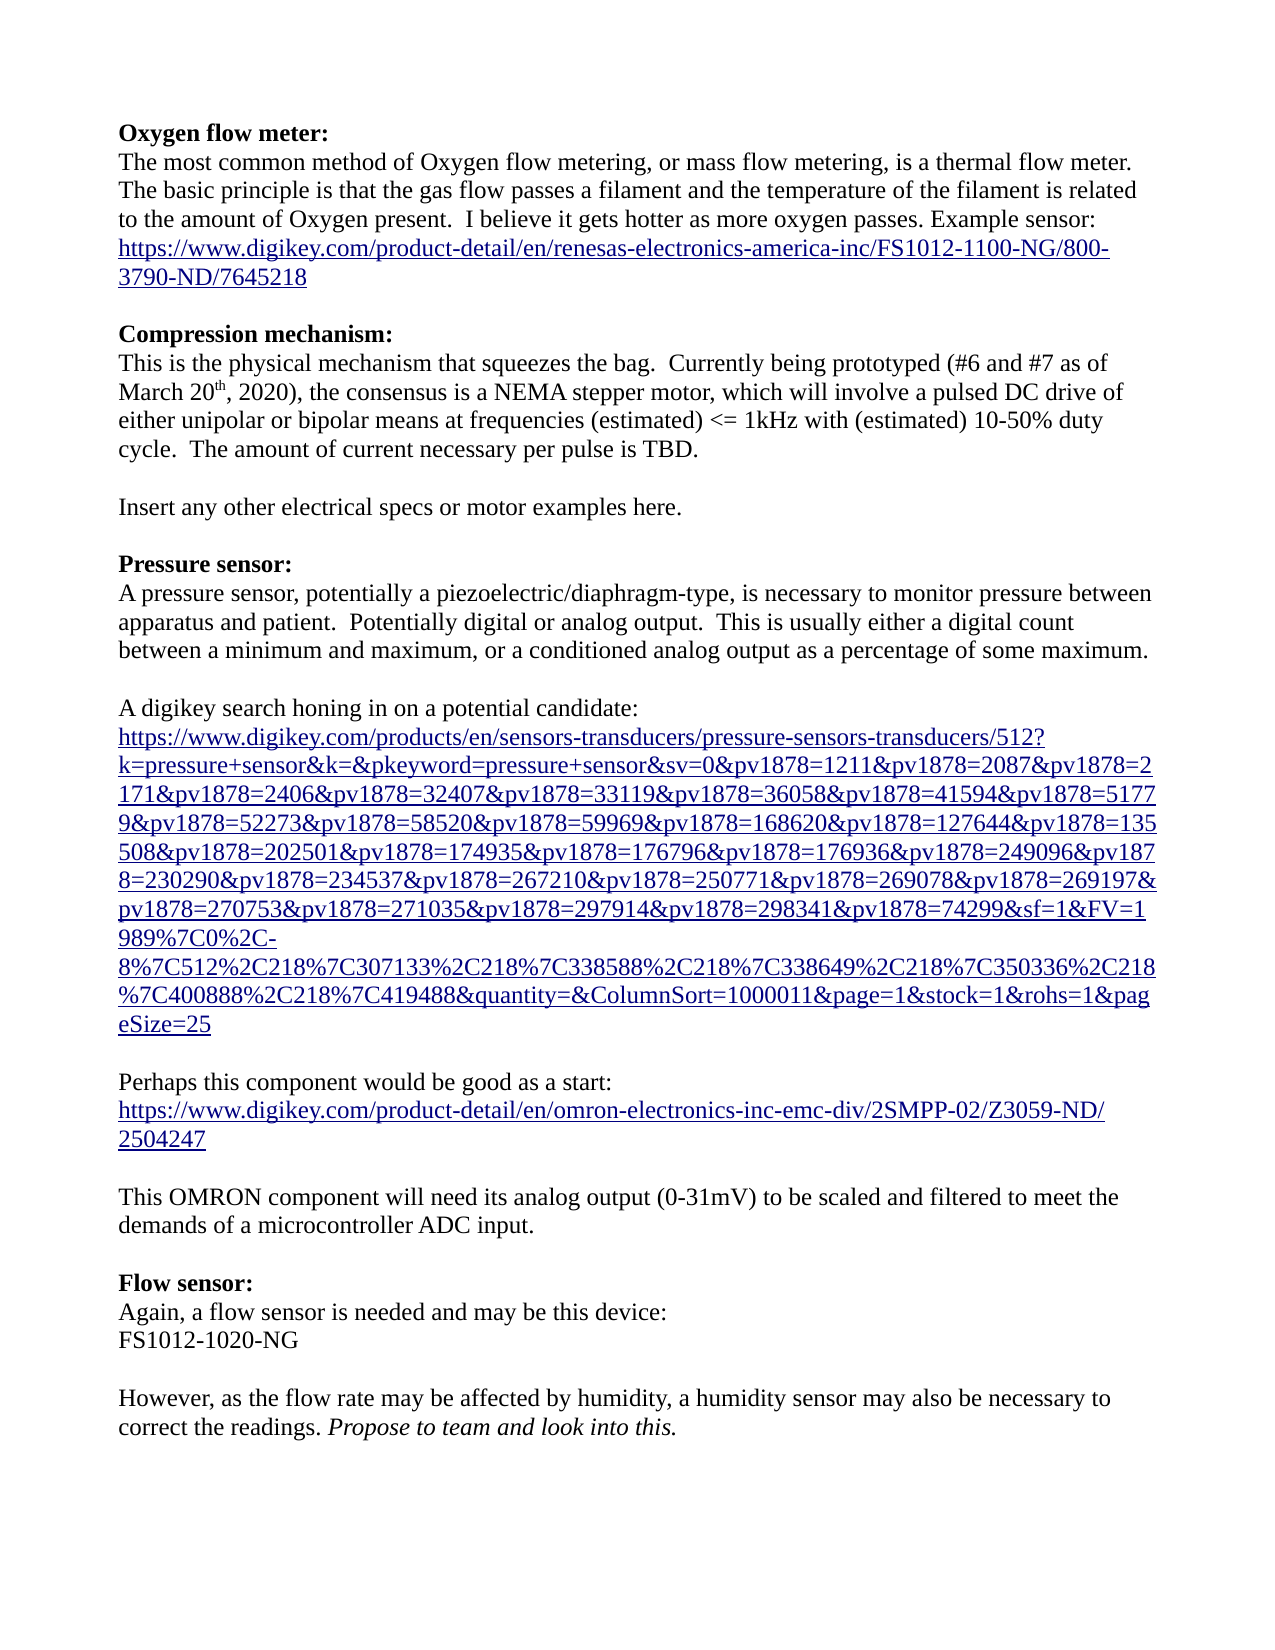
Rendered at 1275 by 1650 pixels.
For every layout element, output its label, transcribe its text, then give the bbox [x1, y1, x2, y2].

text https://www.digikey.com/product-detail/en/omron-electronics-inc-emc-div/2SMPP-02/Z3059-ND/2504247 [118, 1096, 1157, 1153]
text Pressure sensor: [118, 549, 1157, 578]
text https://www.digikey.com/products/en/sensors-transducers/pressure-sensors-transducers/512?k=pressure+sensor&k=&pkeyword=pressure+sensor&sv=0&pv1878=1211&pv1878=2087&pv1878=2171&pv1878=2406&pv1878=32407&pv1878=33119&pv1878=36058&pv1878=41594&pv1878=51779&pv1878=52273&pv1878=58520&pv1878=59969&pv1878=168620&pv1878=127644&pv1878=135 [118, 722, 1157, 833]
text Again, a flow sensor is needed and may be this device: [118, 1297, 1157, 1326]
text Flow sensor: [118, 1268, 1157, 1297]
text A pressure sensor, potentially a piezoelectric/diaphragm-type, is necessary to monitor pressure between apparatus and patient. Potentially digital or analog output. This is usually either a digital count between a minimum and maximum, or a conditioned analog output as a percentage of some maximum. [118, 578, 1157, 664]
text FS1012-1020-NG [118, 1326, 1157, 1354]
text This is the physical mechanism that squeezes the bag. Currently being prototyped (#6 and #7 as of March 20th, 2020), the consensus is a NEMA stepper motor, which will involve a pulsed DC drive of either unipolar or bipolar means at frequencies (estimated) <= 1kHz with (estimated) 10-50% duty cycle. The amount of current necessary per pulse is TBD. [118, 348, 1157, 463]
text Insert any other electrical specs or motor examples here. [118, 492, 1157, 521]
text https://www.digikey.com/product-detail/en/renesas-electronics-america-inc/FS1012-1100-NG/800-3790-ND/7645218 [118, 233, 1157, 291]
text This OMRON component will need its analog output (0-31mV) to be scaled and filtered to meet the demands of a microcontroller ADC input. [118, 1182, 1157, 1239]
text However, as the flow rate may be affected by humidity, a humidity sensor may also be necessary to correct the readings. Propose to team and look into this. [118, 1383, 1157, 1441]
text 508&pv1878=202501&pv1878=174935&pv1878=176796&pv1878=176936&pv1878=249096&pv1878=230290&pv1878=234537&pv1878=267210&pv1878=250771&pv1878=269078&pv1878=269197& [118, 834, 1157, 891]
text Compression mechanism: [118, 319, 1157, 348]
text pv1878=270753&pv1878=271035&pv1878=297914&pv1878=298341&pv1878=74299&sf=1&FV=1989%7C0%2C-8%7C512%2C218%7C307133%2C218%7C338588%2C218%7C338649%2C218%7C350336%2C218%7C400888%2C218%7C419488&quantity=&ColumnSort=1000011&page=1&stock=1&rohs=1&pageSize=25 [118, 892, 1157, 1038]
text A digikey search honing in on a potential candidate: [118, 693, 1157, 722]
text Perhaps this component would be good as a start: [118, 1067, 1157, 1096]
text Oxygen flow meter: [118, 118, 1157, 147]
text The most common method of Oxygen flow metering, or mass flow metering, is a thermal flow meter. The basic principle is that the gas flow passes a filament and the temperature of the filament is related to the amount of Oxygen present. I believe it gets hotter as more oxygen passes. Example sensor: [118, 147, 1157, 233]
